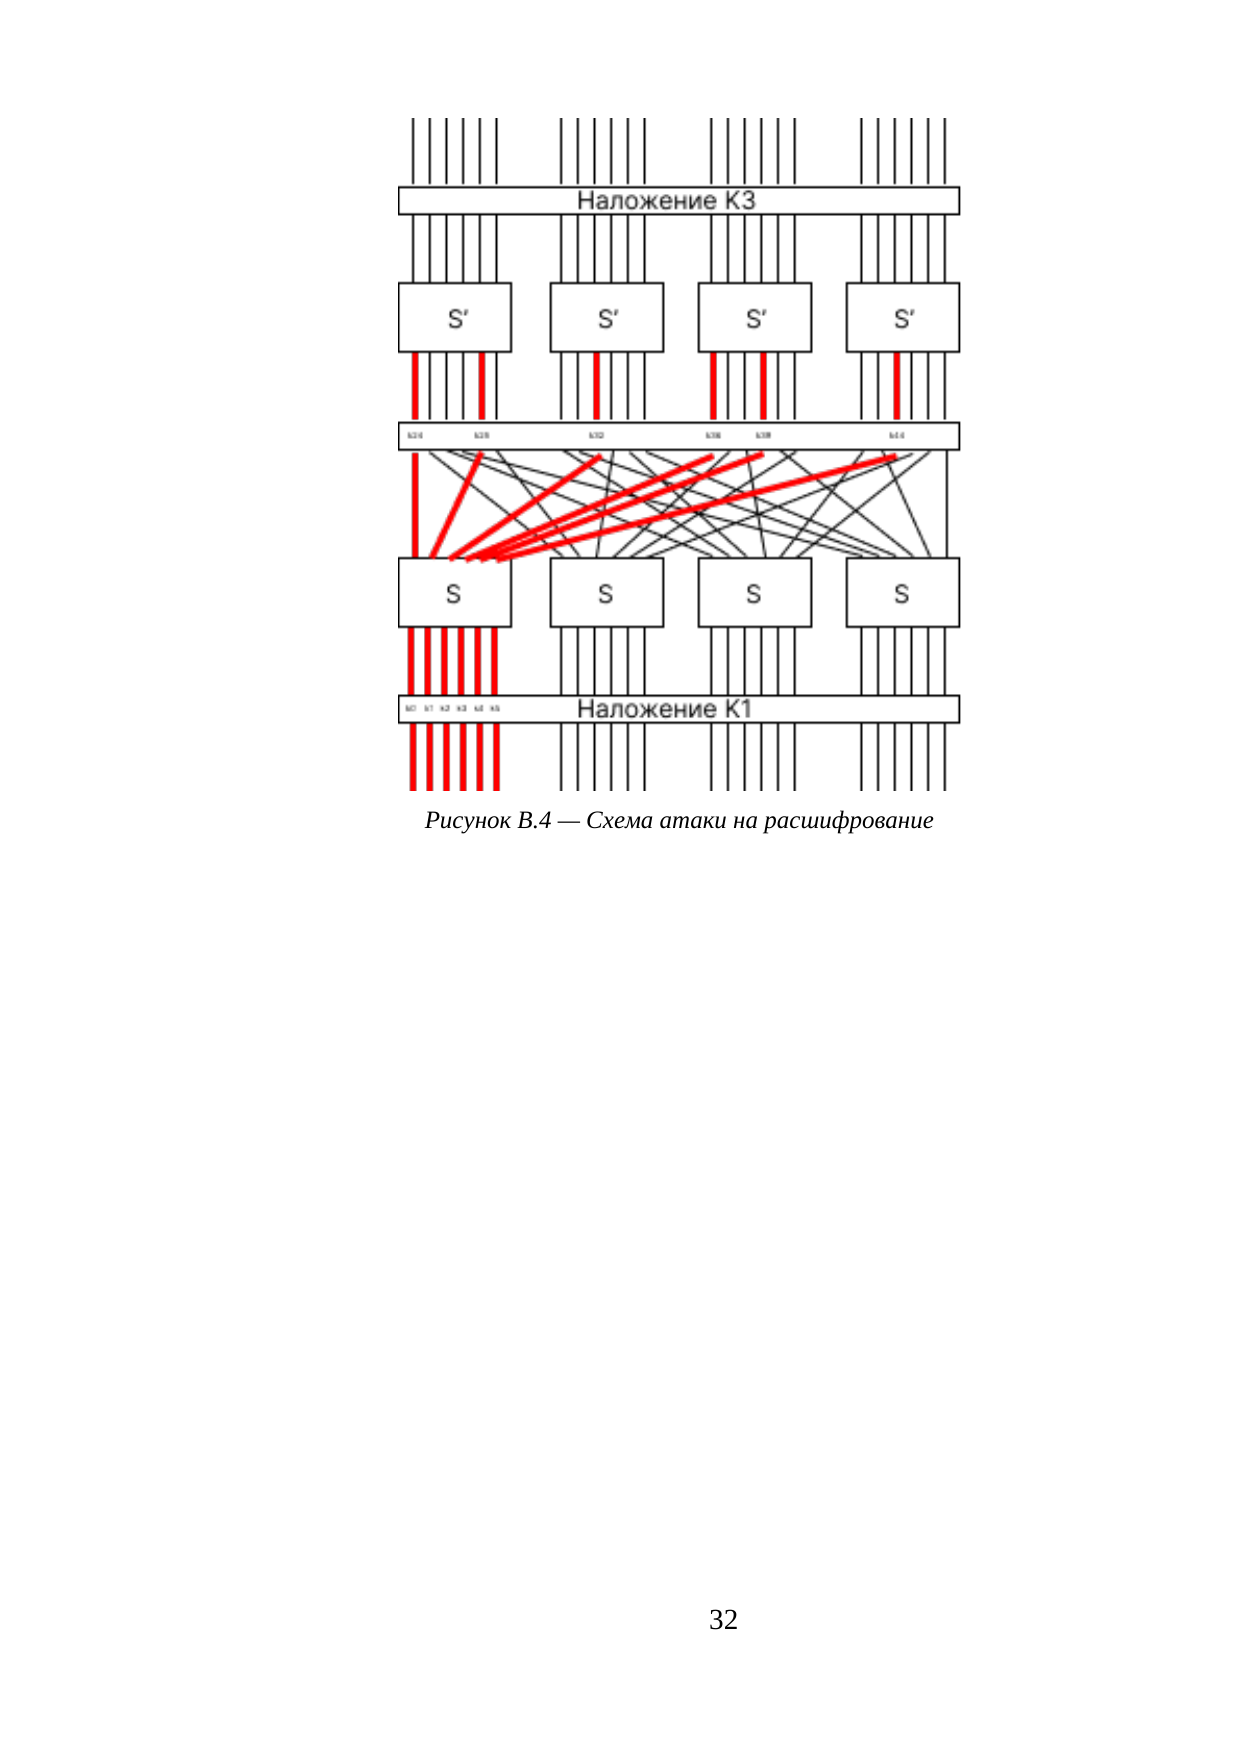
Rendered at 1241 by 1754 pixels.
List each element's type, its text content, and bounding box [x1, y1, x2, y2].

text Рисунок В.4 — Схема атаки на расшифрование [177, 118, 1181, 834]
picture [398, 118, 961, 791]
